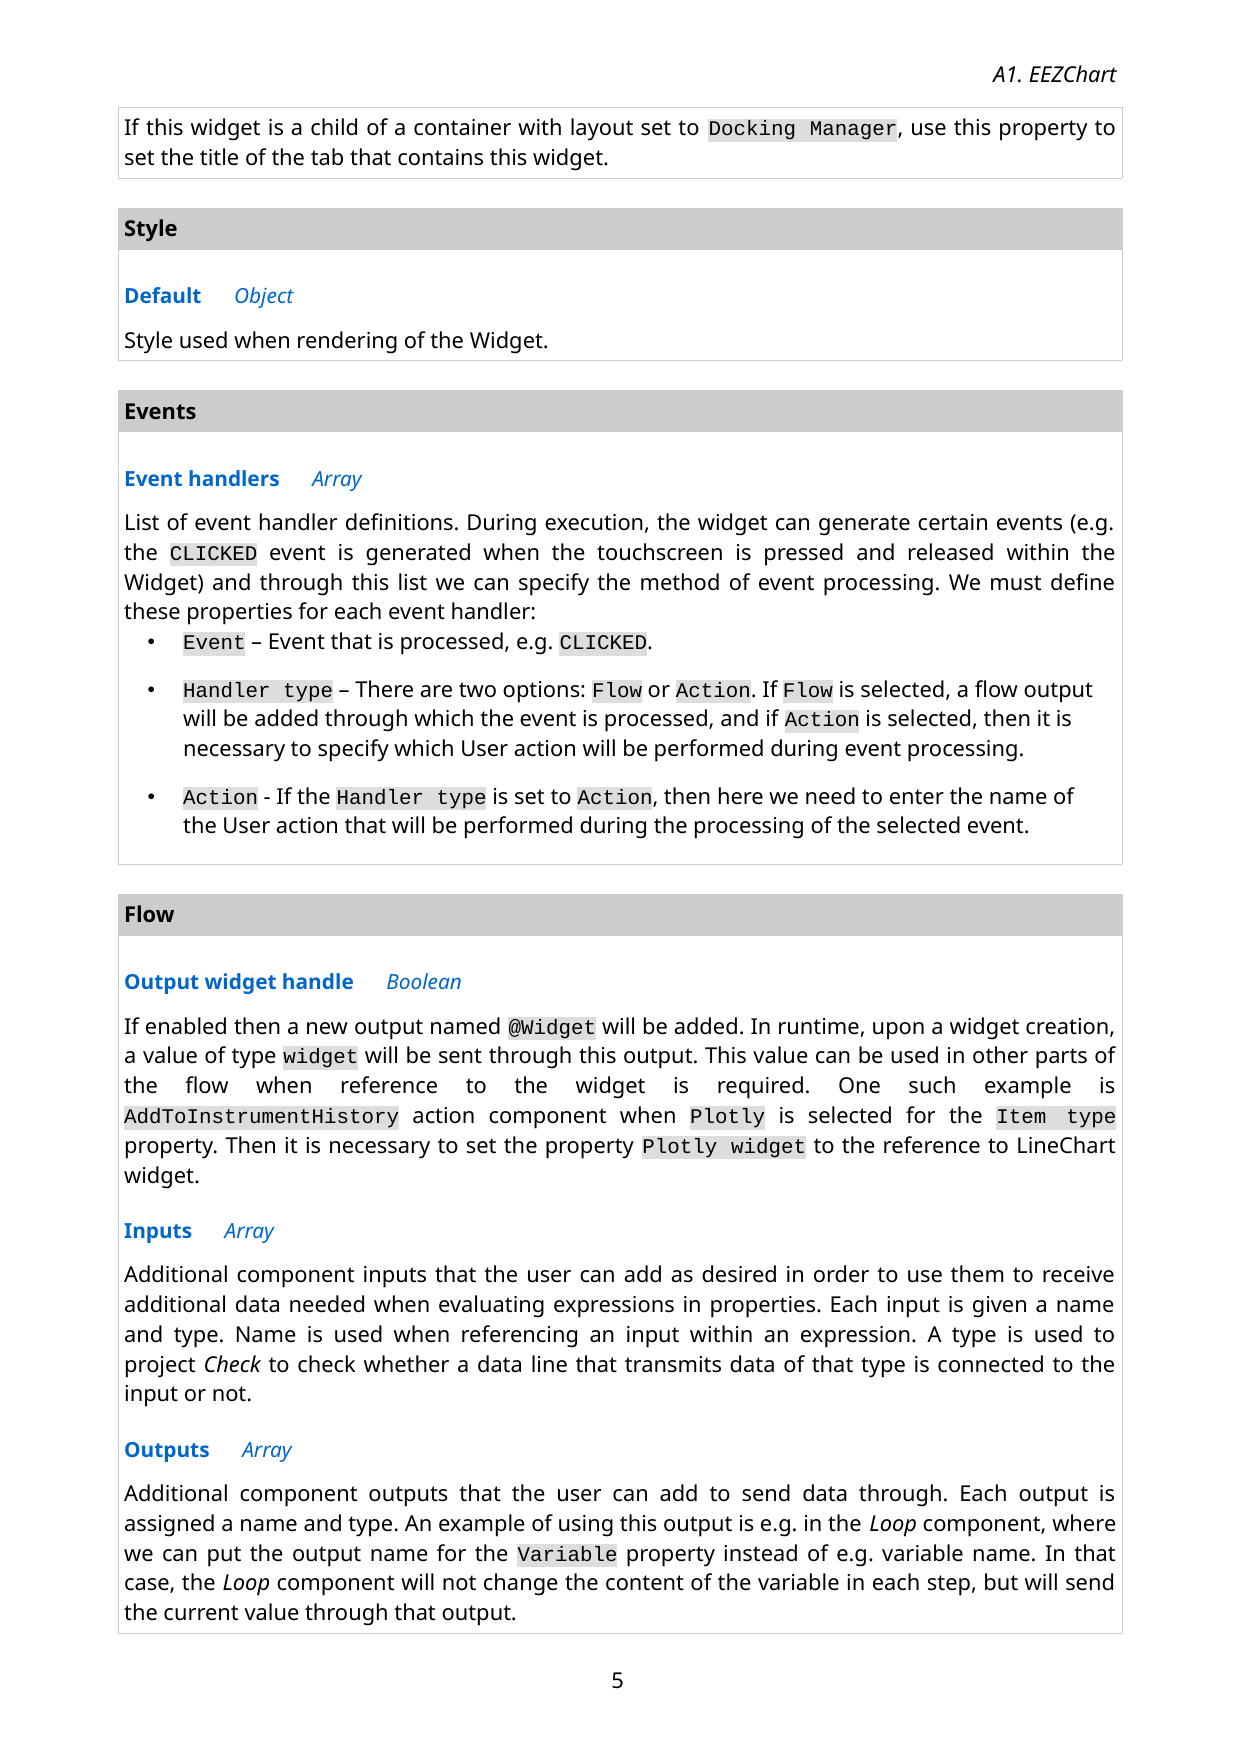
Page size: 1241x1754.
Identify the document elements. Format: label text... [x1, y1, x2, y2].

table_header Flow [119, 895, 1122, 935]
table_cell Default Object Style used when rendering of the Widget. [119, 250, 1122, 360]
table_cell Event handlers Array List of event handler definitions. During execution, the widget can generate certain events (e.g. the CLICKED event is generated when the touchscreen is pressed and released within the Widget) and through this list we can specify the method of event processing. We must define these properties for each event handler: Event – Event that is processed, e.g. CLICKED. Handler type – There are two options: Flow or Action. If Flow is selected, a flow output will be added through which the event is processed, and if Action is selected, then it is necessary to specify which User action will be performed during event processing. Action - If the Handler type is set to Action, then here we need to enter the name of the User action that will be performed during the processing of the selected event. [119, 432, 1122, 864]
table_header Events [119, 391, 1122, 431]
table_cell Output widget handle Boolean If enabled then a new output named @Widget will be added. In runtime, upon a widget creation, a value of type widget will be sent through this output. This value can be used in other parts of the flow when reference to the widget is required. One such example is AddToInstrumentHistory action component when Plotly is selected for the Item type property. Then it is necessary to set the property Plotly widget to the reference to LineChart widget. Inputs Array Additional component inputs that the user can add as desired in order to use them to receive additional data needed when evaluating expressions in properties. Each input is given a name and type. Name is used when referencing an input within an expression. A type is used to project Check to check whether a data line that transmits data of that type is connected to the input or not. Outputs Array Additional component outputs that the user can add to send data through. Each output is assigned a name and type. An example of using this output is e.g. in the Loop component, where we can put the output name for the Variable property instead of e.g. variable name. In that case, the Loop component will not change the content of the variable in each step, but will send the current value through that output. [119, 936, 1122, 1633]
table_header Style [119, 209, 1122, 249]
table_cell If this widget is a child of a container with layout set to Docking Manager, use this property to set the title of the tab that contains this widget. [119, 108, 1122, 178]
